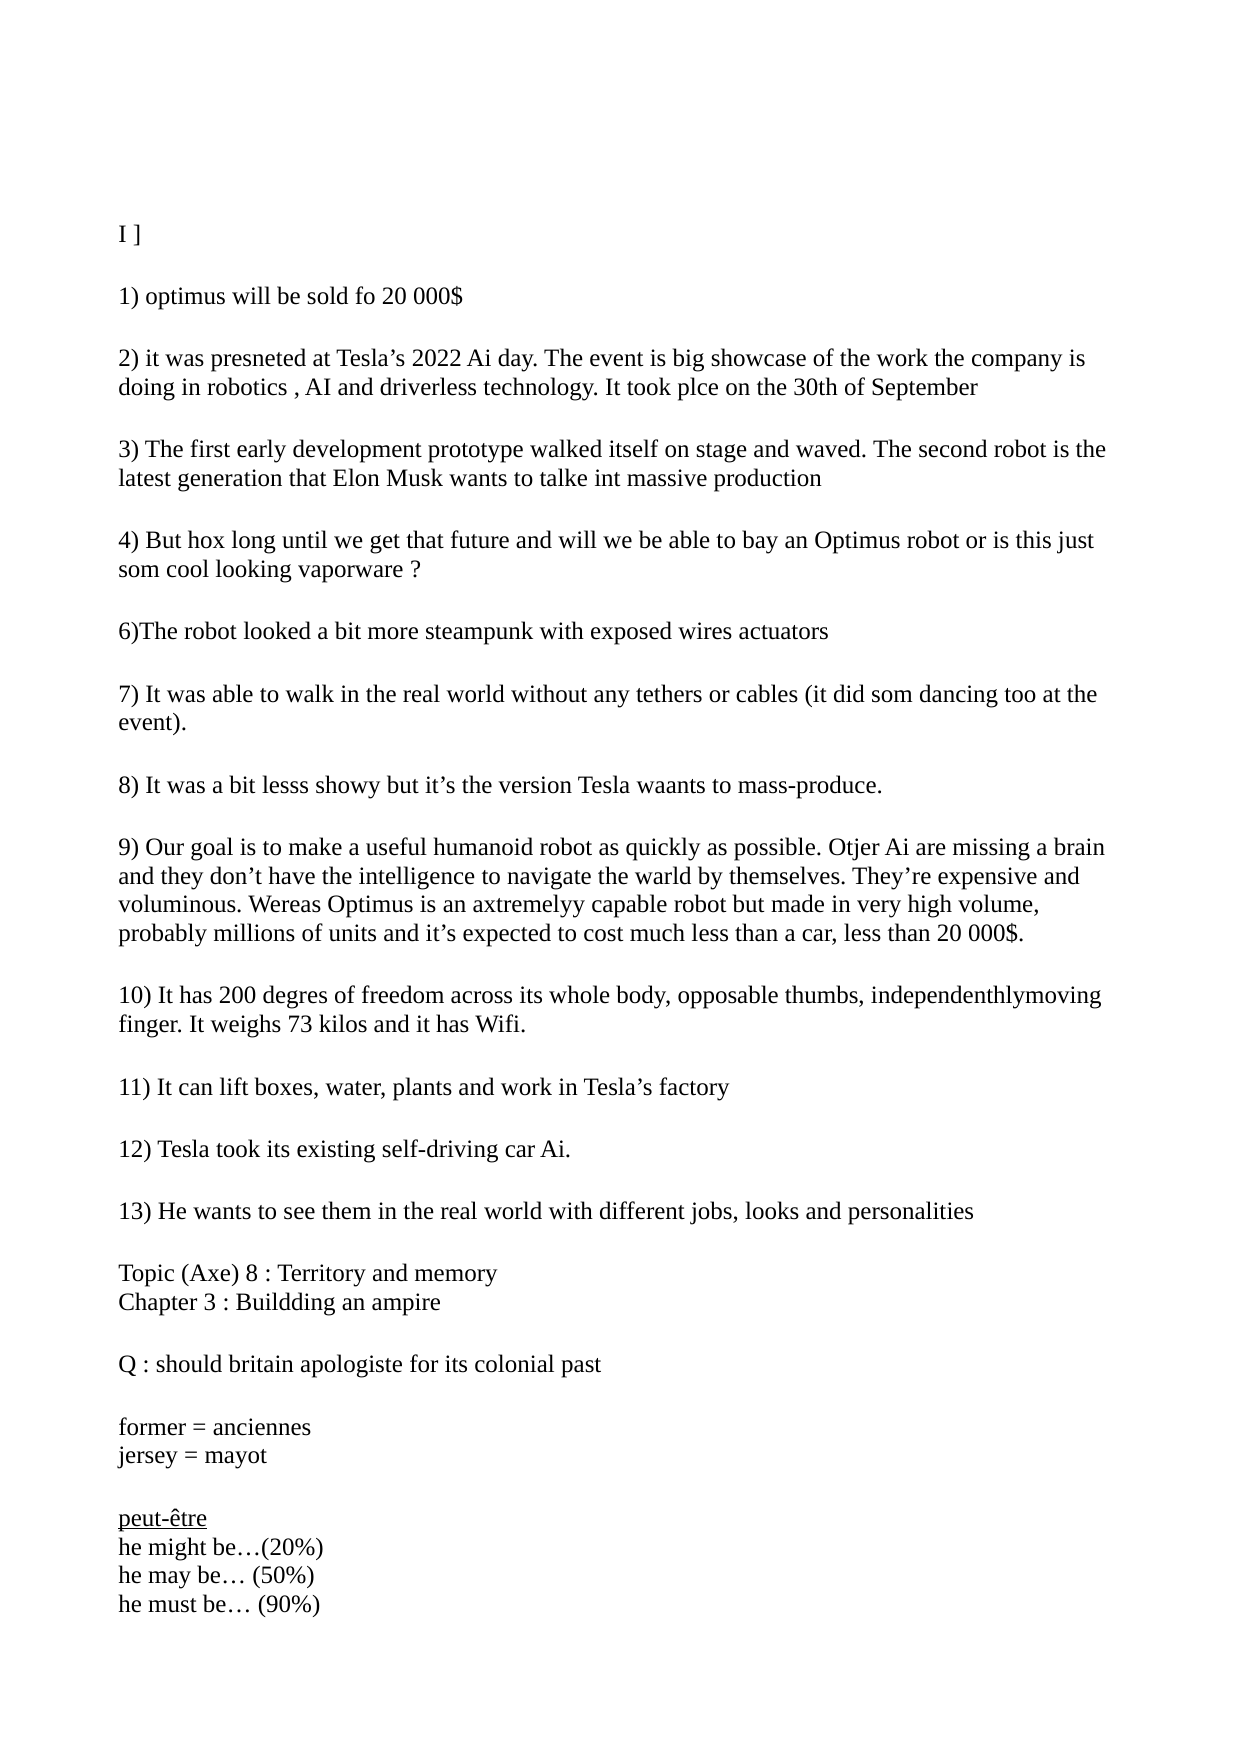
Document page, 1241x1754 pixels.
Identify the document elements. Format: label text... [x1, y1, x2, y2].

text Topic (Axe) 8 : Territory and memory [118, 1258, 1122, 1287]
text 2) it was presneted at Tesla’s 2022 Ai day. The event is big showcase of the work the company is doing in robotics , AI and driverless technology. It took plce on the 30th of September [118, 343, 1122, 401]
text he might be…(20%) [118, 1532, 1122, 1560]
text 1) optimus will be sold fo 20 000$ [118, 281, 1122, 310]
text former = anciennes [118, 1412, 1122, 1441]
text 9) Our goal is to make a useful humanoid robot as quickly as possible. Otjer Ai are missing a brain and they don’t have the intelligence to navigate the warld by themselves. They’re expensive and voluminous. Wereas Optimus is an axtremelyy capable robot but made in very high volume, probably millions of units and it’s expected to cost much less than a car, less than 20 000$. [118, 832, 1122, 947]
text 13) He wants to see them in the real world with different jobs, looks and personalities [118, 1196, 1122, 1225]
text 6)The robot looked a bit more steampunk with exposed wires actuators [118, 616, 1122, 645]
text he may be… (50%) [118, 1560, 1122, 1589]
text Q : should britain apologiste for its colonial past [118, 1349, 1122, 1378]
text I ] [118, 219, 1122, 247]
text 3) The first early development prototype walked itself on stage and waved. The second robot is the latest generation that Elon Musk wants to talke int massive production [118, 434, 1122, 492]
text 12) Tesla took its existing self-driving car Ai. [118, 1134, 1122, 1163]
text jersey = mayot [118, 1441, 1122, 1469]
text he must be… (90%) [118, 1589, 1122, 1618]
text 8) It was a bit lesss showy but it’s the version Tesla waants to mass-produce. [118, 770, 1122, 798]
text 11) It can lift boxes, water, plants and work in Tesla’s factory [118, 1072, 1122, 1100]
text 4) But hox long until we get that future and will we be able to bay an Optimus robot or is this just som cool looking vaporware ? [118, 525, 1122, 583]
text peut-être [118, 1503, 1122, 1532]
text 7) It was able to walk in the real world without any tethers or cables (it did som dancing too at the event). [118, 679, 1122, 736]
text 10) It has 200 degres of freedom across its whole body, opposable thumbs, independenthlymoving finger. It weighs 73 kilos and it has Wifi. [118, 981, 1122, 1038]
text Chapter 3 : Buildding an ampire [118, 1287, 1122, 1316]
